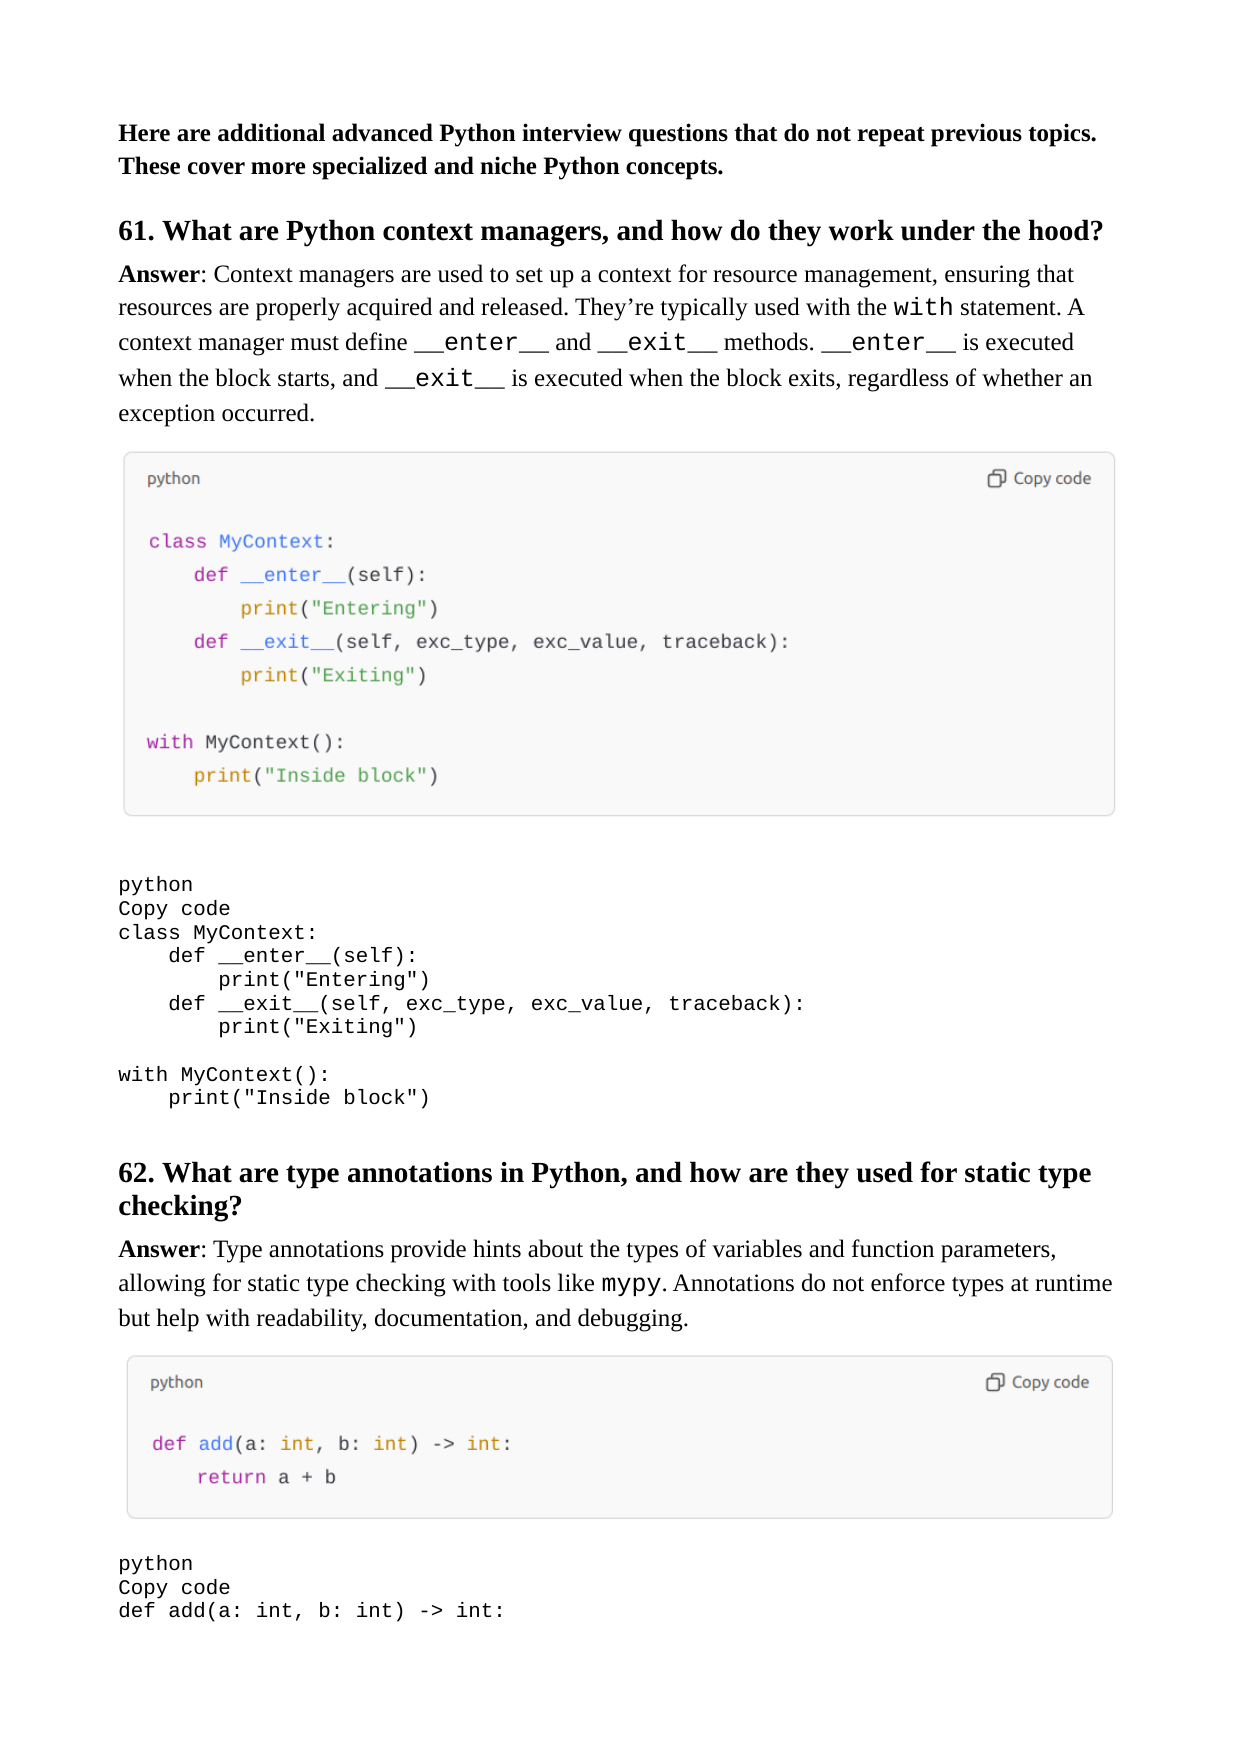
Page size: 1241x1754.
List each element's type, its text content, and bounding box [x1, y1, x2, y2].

text def __exit__(self, exc_type, exc_value, traceback): [118, 993, 1122, 1016]
text Copy code [118, 1577, 1122, 1601]
text Here are additional advanced Python interview questions that do not repeat previous topics. These cover more specialized and niche Python concepts. [118, 118, 1122, 180]
text python [118, 1553, 1122, 1577]
picture [118, 445, 1123, 823]
text def add(a: int, b: int) -> int: [118, 1601, 1122, 1624]
text with MyContext(): [118, 1064, 1122, 1087]
picture [118, 1350, 1123, 1530]
subtitle 62. What are type annotations in Python, and how are they used for static type checking? [118, 1155, 1122, 1222]
text python [118, 874, 1122, 898]
text print("Inside block") [118, 1087, 1122, 1111]
text Copy code [118, 898, 1122, 922]
text Answer: Context managers are used to set up a context for resource management, ensuring that resources are properly acquired and released. They’re typically used with the with statement. A context manager must define __enter__ and __exit__ methods. __enter__ is executed when the block starts, and __exit__ is executed when the block exits, regardless of whether an exception occurred. [118, 259, 1122, 426]
subtitle 61. What are Python context managers, and how do they work under the hood? [118, 213, 1122, 247]
text print("Exiting") [118, 1016, 1122, 1040]
text def __enter__(self): [118, 945, 1122, 969]
text class MyContext: [118, 922, 1122, 945]
text print("Entering") [118, 969, 1122, 993]
text Answer: Type annotations provide hints about the types of variables and function parameters, allowing for static type checking with tools like mypy. Annotations do not enforce types at runtime but help with readability, documentation, and debugging. [118, 1234, 1122, 1331]
